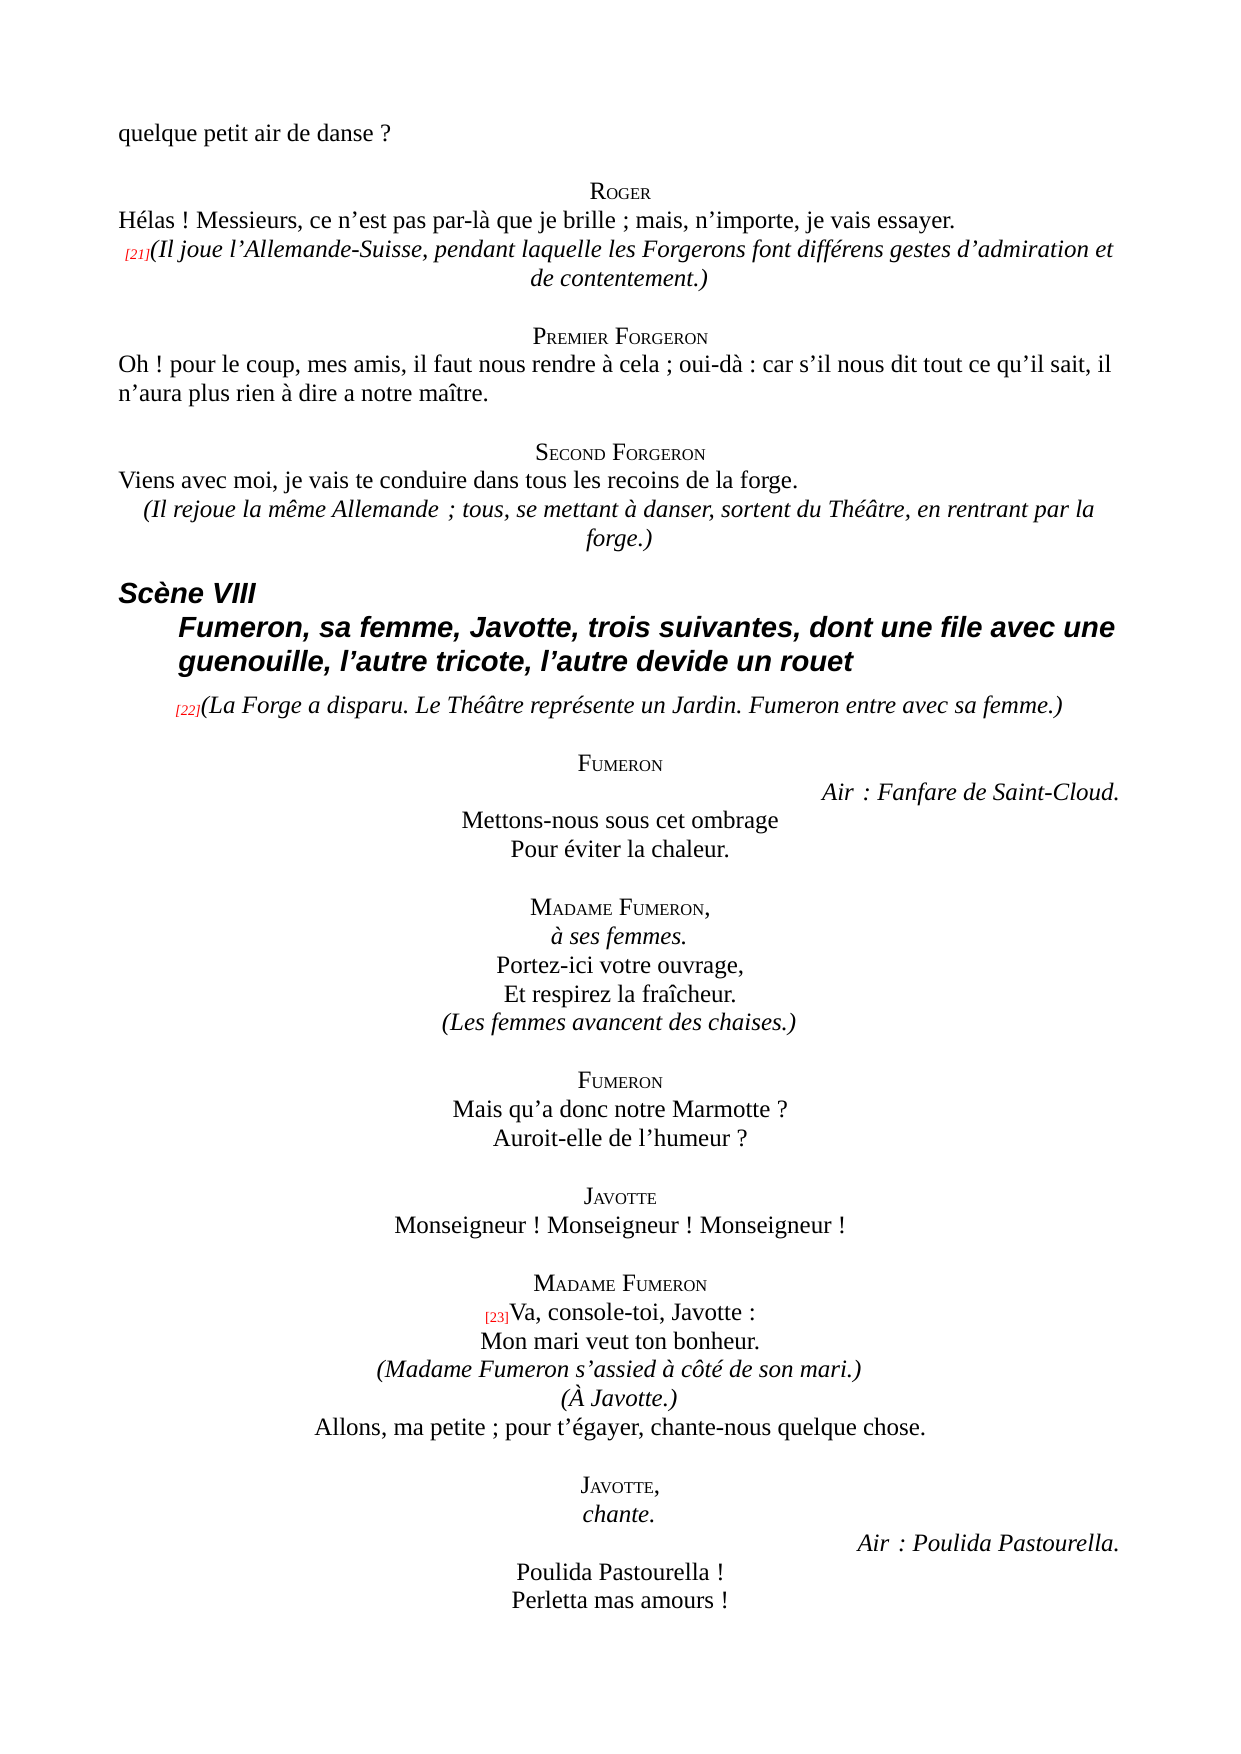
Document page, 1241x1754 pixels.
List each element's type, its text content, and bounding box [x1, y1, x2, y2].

text [22](La Forge a disparu. Le Théâtre représente un Jardin. Fumeron entre avec sa femme.) [118, 690, 1122, 718]
text (Les femmes avancent des chaises.) [118, 1007, 1122, 1036]
text [21](Il joue l’Allemande-Suisse, pendant laquelle les Forgerons font différens gestes d’admiration et de contentement.) [118, 234, 1122, 291]
text Javotte [118, 1181, 1122, 1210]
text Madame Fumeron, [118, 892, 1122, 921]
text Air : Fanfare de Saint-Cloud. [118, 777, 1122, 805]
text Portez-ici votre ouvrage, [118, 950, 1122, 979]
text (À Javotte.) [118, 1383, 1122, 1412]
text Fumeron [118, 1066, 1122, 1094]
text (Il rejoue la même Allemande ; tous, se mettant à danser, sortent du Théâtre, en rentrant par la forge.) [118, 494, 1122, 552]
text Viens avec moi, je vais te conduire dans tous les recoins de la forge. [118, 465, 1122, 494]
text Pour éviter la chaleur. [118, 834, 1122, 863]
text Mon mari veut ton bonheur. [118, 1326, 1122, 1354]
text Et respirez la fraîcheur. [118, 979, 1122, 1007]
text Madame Fumeron [118, 1268, 1122, 1297]
text Oh ! pour le coup, mes amis, il faut nous rendre à cela ; oui-dà : car s’il nous dit tout ce qu’il sait, il n’aura plus rien à dire a notre maître. [118, 349, 1122, 407]
text chante. [118, 1499, 1122, 1528]
text Fumeron [118, 748, 1122, 777]
text Monseigneur ! Monseigneur ! Monseigneur ! [118, 1210, 1122, 1239]
text Roger [118, 176, 1122, 205]
text (Madame Fumeron s’assied à côté de son mari.) [118, 1354, 1122, 1383]
text Javotte, [118, 1470, 1122, 1499]
text Allons, ma petite ; pour t’égayer, chante-nous quelque chose. [118, 1412, 1122, 1441]
text Mettons-nous sous cet ombrage [118, 805, 1122, 834]
text Perletta mas amours ! [118, 1585, 1122, 1614]
text [23]Va, console-toi, Javotte : [118, 1297, 1122, 1326]
text Second Forgeron [118, 437, 1122, 465]
text Poulida Pastourella ! [118, 1557, 1122, 1585]
text Auroit-elle de l’humeur ? [118, 1123, 1122, 1152]
text Mais qu’a donc notre Marmotte ? [118, 1094, 1122, 1123]
text Air : Poulida Pastourella. [118, 1528, 1122, 1557]
text Hélas ! Messieurs, ce n’est pas par-là que je brille ; mais, n’importe, je vais essayer. [118, 205, 1122, 234]
text Premier Forgeron [118, 321, 1122, 349]
text quelque petit air de danse ? [118, 118, 1122, 147]
subtitle Scène VIII Fumeron, sa femme, Javotte, trois suivantes, dont une file avec une guenouille, l’autre tricote, l’autre devide un rouet [118, 577, 1122, 677]
text à ses femmes. [118, 921, 1122, 950]
